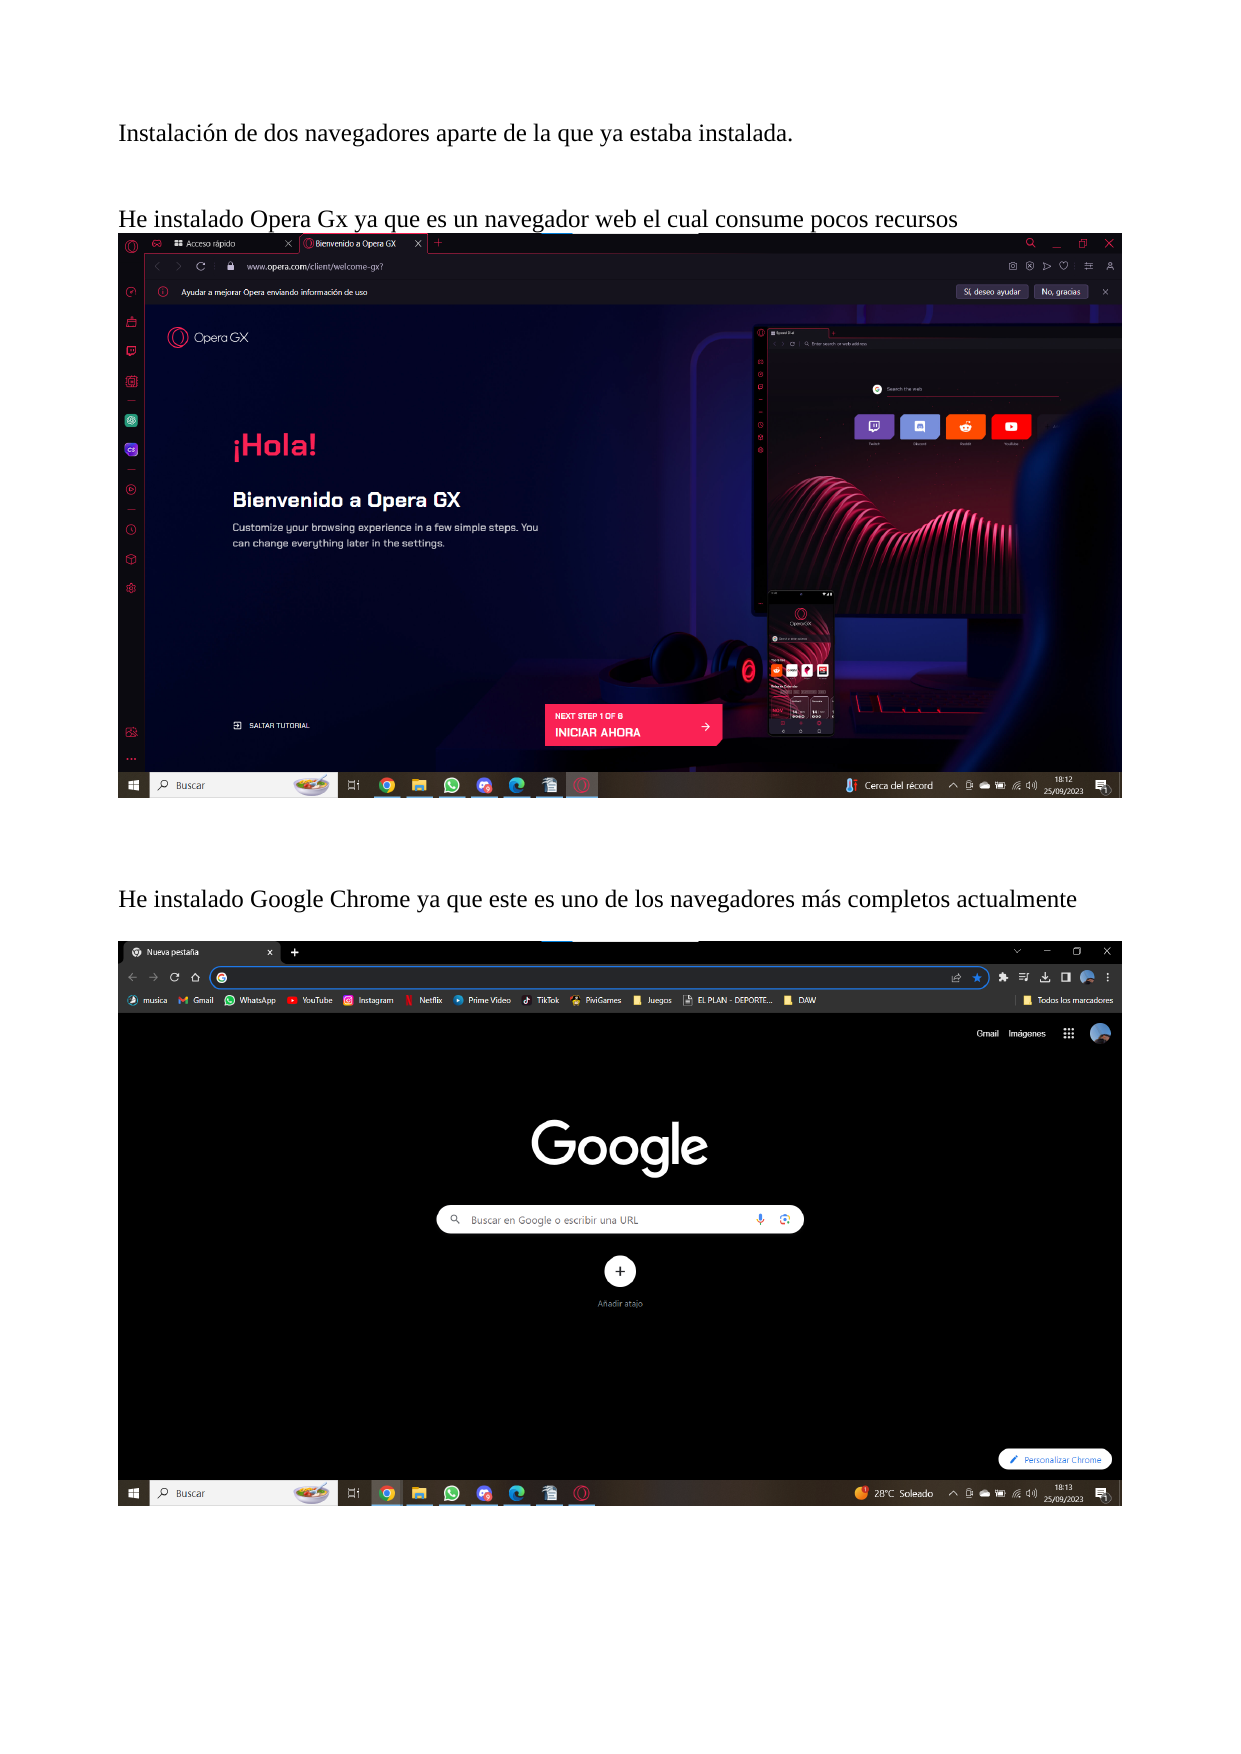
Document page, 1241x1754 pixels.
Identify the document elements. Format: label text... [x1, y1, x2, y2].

text He instalado Google Chrome ya que este es uno de los navegadores más completos actualmente [118, 884, 1122, 913]
picture [118, 941, 1122, 1506]
text Instalación de dos navegadores aparte de la que ya estaba instalada. [118, 118, 1122, 147]
text He instalado Opera Gx ya que es un navegador web el cual consume pocos recursos [118, 204, 1122, 233]
picture [118, 233, 1122, 798]
